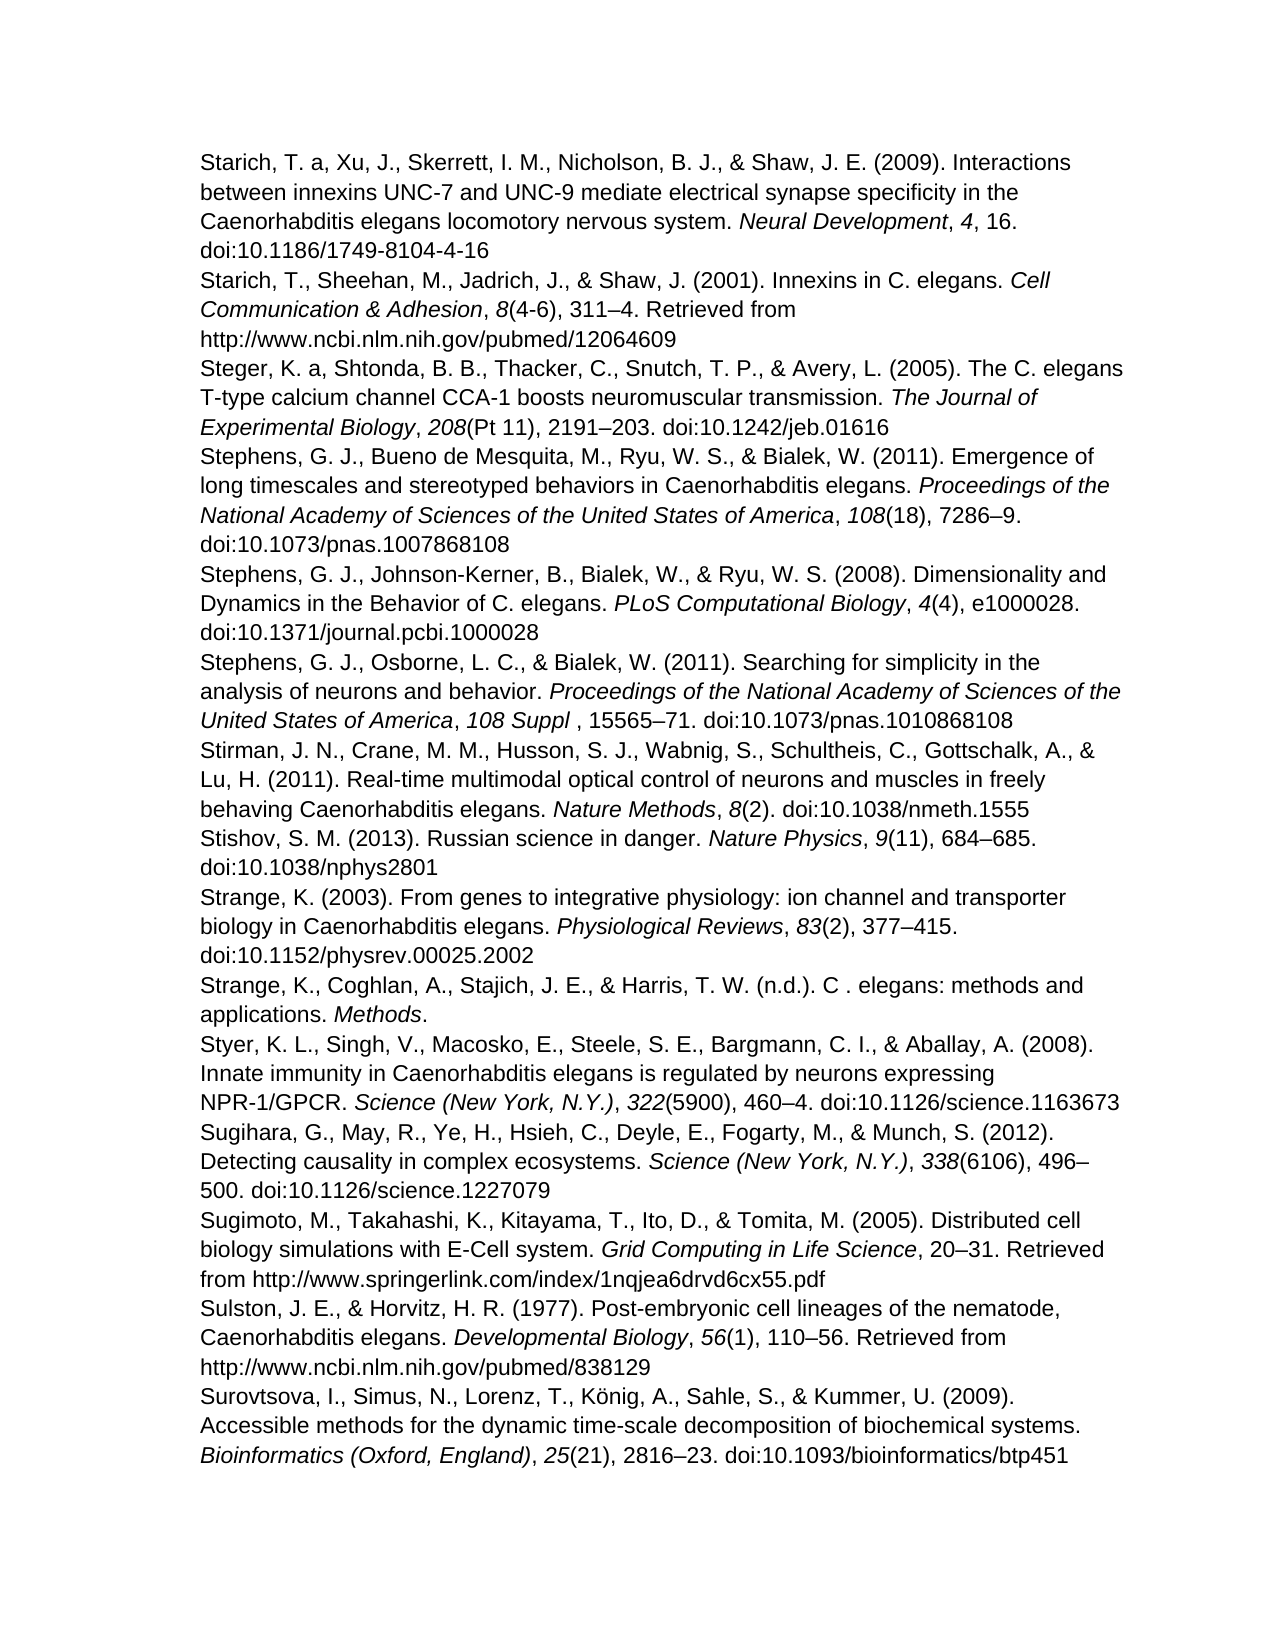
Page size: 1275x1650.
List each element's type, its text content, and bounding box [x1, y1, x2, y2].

text Starich, T., Sheehan, M., Jadrich, J., & Shaw, J. (2001). Innexins in C. elegans. Cell Communication & Adhesion, 8(4-6), 311–4. Retrieved from http://www.ncbi.nlm.nih.gov/pubmed/12064609 [200, 267, 1125, 352]
text Sulston, J. E., & Horvitz, H. R. (1977). Post-embryonic cell lineages of the nematode, Caenorhabditis elegans. Developmental Biology, 56(1), 110–56. Retrieved from http://www.ncbi.nlm.nih.gov/pubmed/838129 [200, 1296, 1125, 1380]
text Steger, K. a, Shtonda, B. B., Thacker, C., Snutch, T. P., & Avery, L. (2005). The C. elegans T-type calcium channel CCA-1 boosts neuromuscular transmission. The Journal of Experimental Biology, 208(Pt 11), 2191–203. doi:10.1242/jeb.01616 [200, 356, 1125, 440]
text Stephens, G. J., Bueno de Mesquita, M., Ryu, W. S., & Bialek, W. (2011). Emergence of long timescales and stereotyped behaviors in Caenorhabditis elegans. Proceedings of the National Academy of Sciences of the United States of America, 108(18), 7286–9. doi:10.1073/pnas.1007868108 [200, 444, 1125, 557]
text Sugimoto, M., Takahashi, K., Kitayama, T., Ito, D., & Tomita, M. (2005). Distributed cell biology simulations with E-Cell system. Grid Computing in Life Science, 20–31. Retrieved from http://www.springerlink.com/index/1nqjea6drvd6cx55.pdf [200, 1207, 1125, 1292]
text Strange, K. (2003). From genes to integrative physiology: ion channel and transporter biology in Caenorhabditis elegans. Physiological Reviews, 83(2), 377–415. doi:10.1152/physrev.00025.2002 [200, 884, 1125, 969]
text Starich, T. a, Xu, J., Skerrett, I. M., Nicholson, B. J., & Shaw, J. E. (2009). Interactions between innexins UNC-7 and UNC-9 mediate electrical synapse specificity in the Caenorhabditis elegans locomotory nervous system. Neural Development, 4, 16. doi:10.1186/1749-8104-4-16 [200, 150, 1125, 264]
text Surovtsova, I., Simus, N., Lorenz, T., König, A., Sahle, S., & Kummer, U. (2009). Accessible methods for the dynamic time-scale decomposition of biochemical systems. Bioinformatics (Oxford, England), 25(21), 2816–23. doi:10.1093/bioinformatics/btp451 [200, 1384, 1125, 1468]
text Strange, K., Coghlan, A., Stajich, J. E., & Harris, T. W. (n.d.). C . elegans: methods and applications. Methods. [200, 972, 1125, 1027]
text Stephens, G. J., Johnson-Kerner, B., Bialek, W., & Ryu, W. S. (2008). Dimensionality and Dynamics in the Behavior of C. elegans. PLoS Computational Biology, 4(4), e1000028. doi:10.1371/journal.pcbi.1000028 [200, 561, 1125, 646]
text Styer, K. L., Singh, V., Macosko, E., Steele, S. E., Bargmann, C. I., & Aballay, A. (2008). Innate immunity in Caenorhabditis elegans is regulated by neurons expressing NPR-1/GPCR. Science (New York, N.Y.), 322(5900), 460–4. doi:10.1126/science.1163673 [200, 1031, 1125, 1116]
text Stephens, G. J., Osborne, L. C., & Bialek, W. (2011). Searching for simplicity in the analysis of neurons and behavior. Proceedings of the National Academy of Sciences of the United States of America, 108 Suppl , 15565–71. doi:10.1073/pnas.1010868108 [200, 649, 1125, 734]
text Stishov, S. M. (2013). Russian science in danger. Nature Physics, 9(11), 684–685. doi:10.1038/nphys2801 [200, 826, 1125, 881]
text Sugihara, G., May, R., Ye, H., Hsieh, C., Deyle, E., Fogarty, M., & Munch, S. (2012). Detecting causality in complex ecosystems. Science (New York, N.Y.), 338(6106), 496–500. doi:10.1126/science.1227079 [200, 1119, 1125, 1204]
text Stirman, J. N., Crane, M. M., Husson, S. J., Wabnig, S., Schultheis, C., Gottschalk, A., & Lu, H. (2011). Real-time multimodal optical control of neurons and muscles in freely behaving Caenorhabditis elegans. Nature Methods, 8(2). doi:10.1038/nmeth.1555 [200, 737, 1125, 822]
